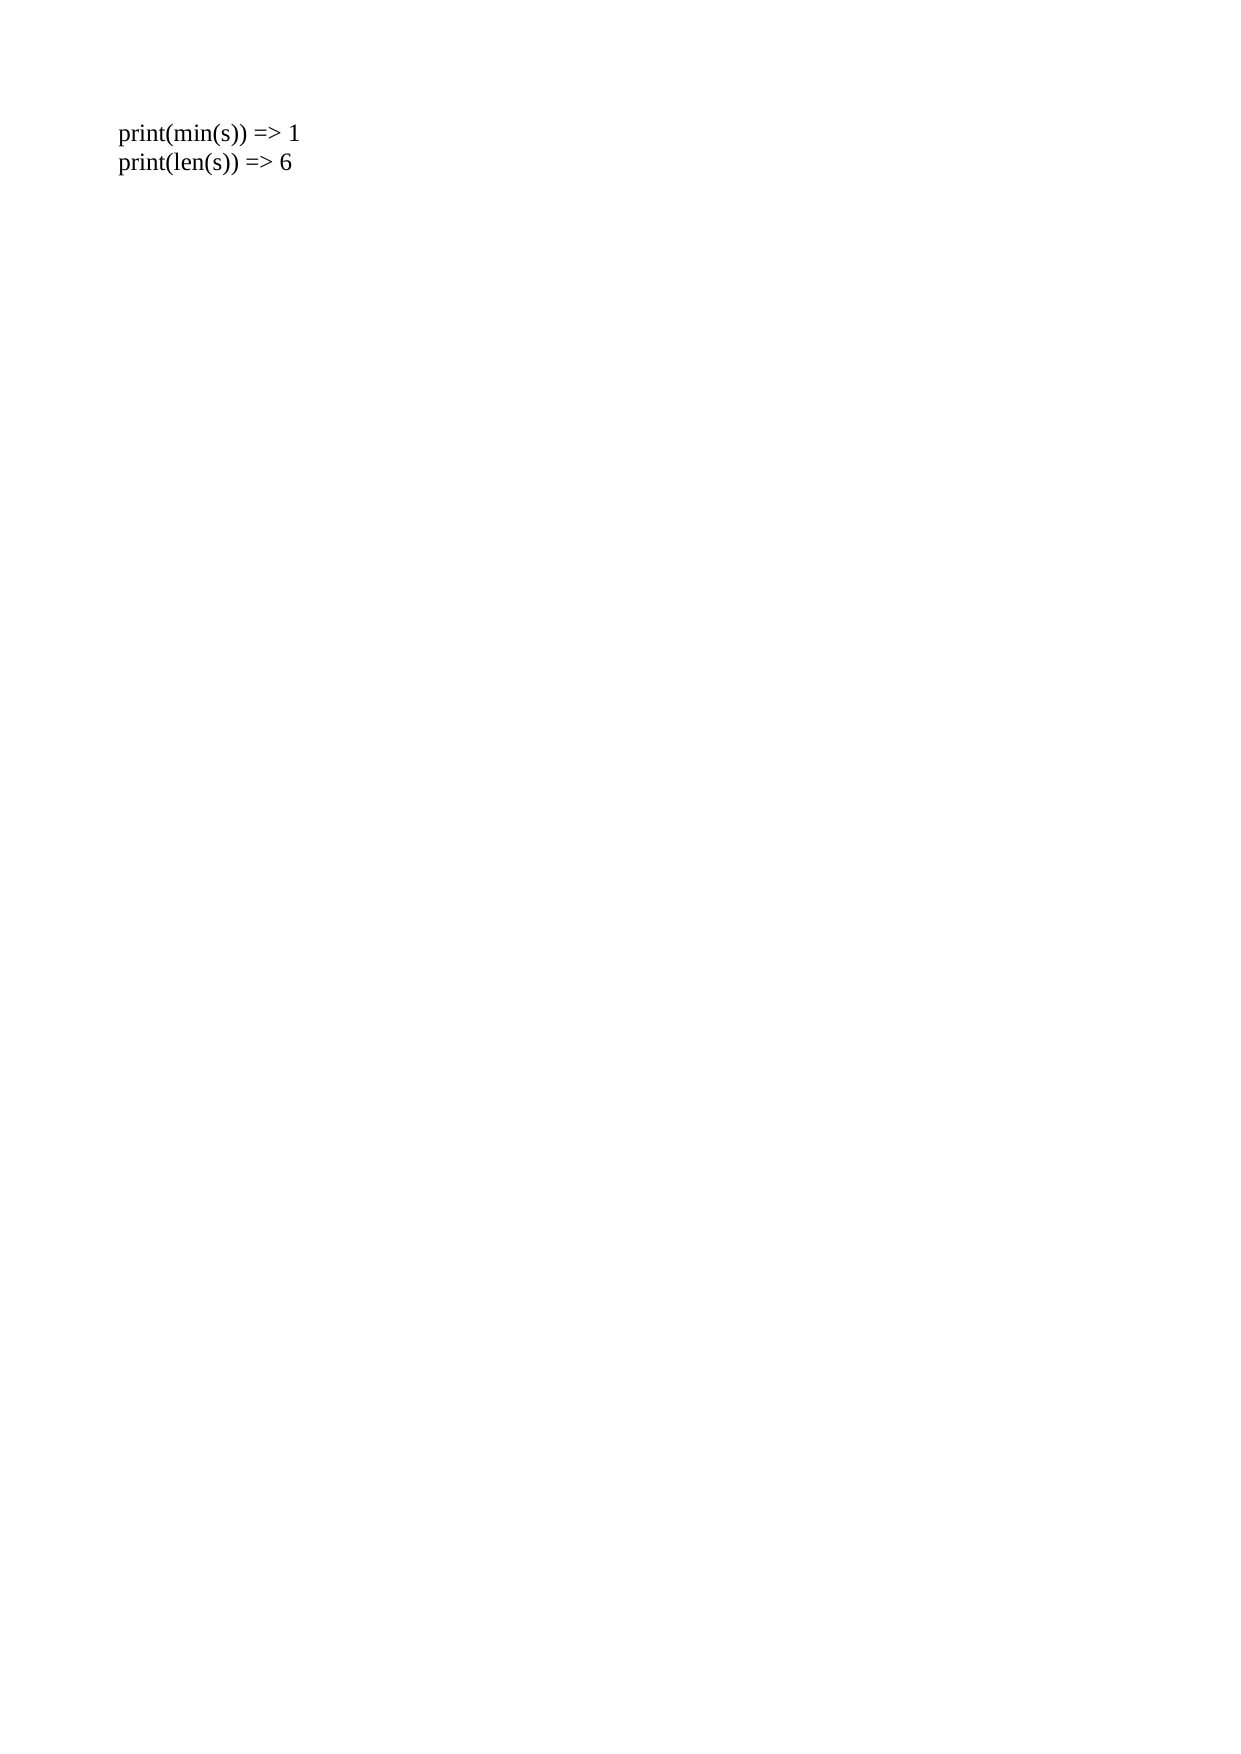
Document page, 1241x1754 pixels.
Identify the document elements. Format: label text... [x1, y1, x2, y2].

text print(min(s)) => 1 [118, 118, 1122, 147]
text print(len(s)) => 6 [118, 147, 1122, 176]
